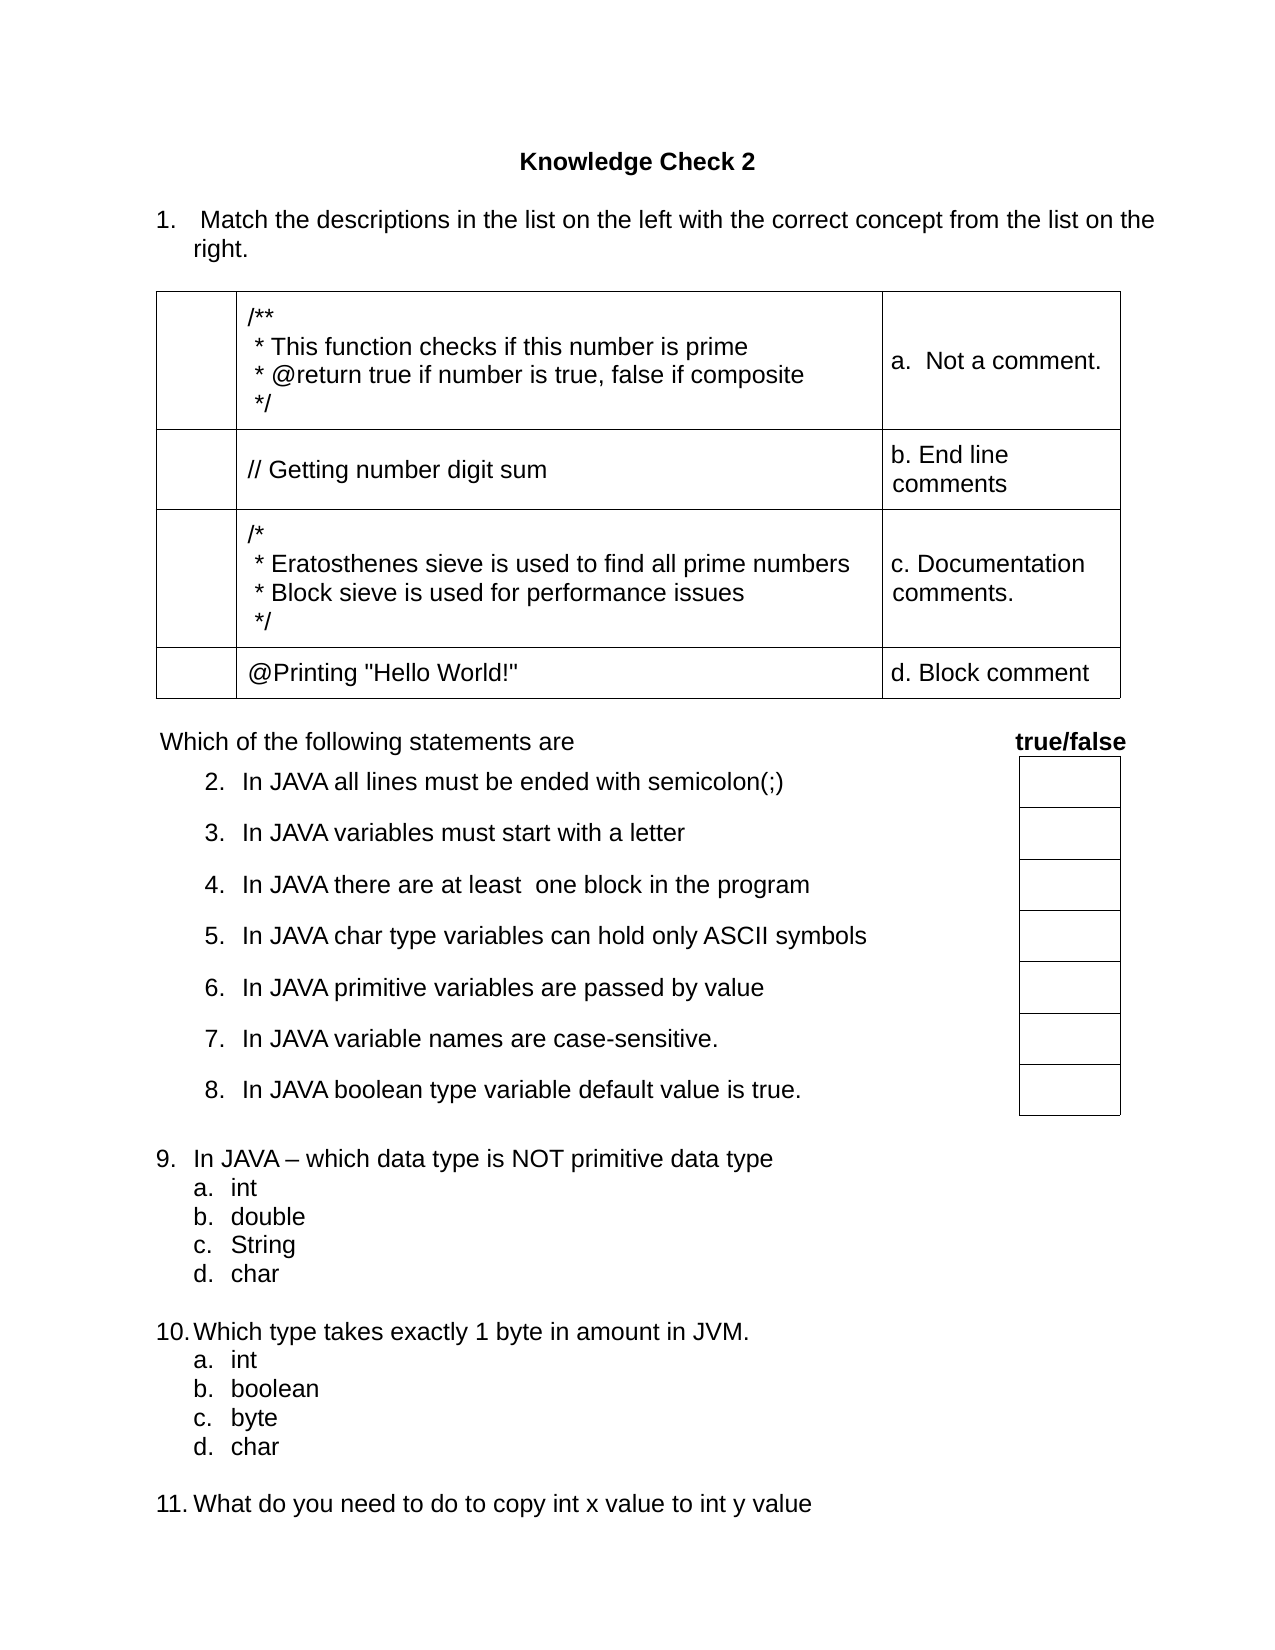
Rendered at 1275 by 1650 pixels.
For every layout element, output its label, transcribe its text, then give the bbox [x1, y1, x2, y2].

table_header [1020, 757, 1120, 807]
list char [193, 1432, 1157, 1460]
list Which type takes exactly 1 byte in amount in JVM. [156, 1317, 1157, 1345]
table_cell In JAVA variables must start with a letter [156, 807, 1019, 858]
table_cell In JAVA boolean type variable default value is true. [156, 1064, 1019, 1115]
table_cell [1020, 1065, 1120, 1115]
subtitle int [193, 1173, 1157, 1202]
table_cell [1020, 808, 1120, 858]
table_cell // Getting number digit sum [237, 430, 882, 509]
table_cell b. End line comments [883, 430, 1120, 509]
table_header [157, 292, 236, 429]
table_cell [1020, 1014, 1120, 1064]
subtitle In JAVA – which data type is NOT primitive data type [156, 1144, 1157, 1173]
list boolean [193, 1374, 1157, 1403]
table_cell [157, 648, 236, 698]
table_cell In JAVA char type variables can hold only ASCII symbols [156, 910, 1019, 961]
table_header a. Not a comment. [883, 292, 1120, 429]
list What do you need to do to copy int x value to int y value [156, 1489, 1157, 1518]
table_header /** * This function checks if this number is prime * @return true if number is true, false if composite */ [237, 292, 882, 429]
table_cell [1020, 911, 1120, 961]
table_cell d. Block comment [883, 648, 1120, 698]
table_cell In JAVA variable names are case-sensitive. [156, 1013, 1019, 1064]
table_header In JAVA all lines must be ended with semicolon(;) [156, 756, 1019, 807]
table_cell In JAVA primitive variables are passed by value [156, 961, 1019, 1012]
table_cell [157, 430, 236, 509]
subtitle double [193, 1202, 1157, 1230]
table_cell In JAVA there are at least one block in the program [156, 859, 1019, 910]
list Match the descriptions in the list on the left with the correct concept from the list on the right. [156, 205, 1157, 262]
table_cell [1020, 860, 1120, 910]
list int [193, 1345, 1157, 1374]
table_cell /* * Eratosthenes sieve is used to find all prime numbers * Block sieve is used for performance issues */ [237, 510, 882, 647]
subtitle String [193, 1230, 1157, 1259]
subtitle char [193, 1259, 1157, 1288]
table_cell @Printing "Hello World!" [237, 648, 882, 698]
table_cell [157, 510, 236, 647]
list byte [193, 1403, 1157, 1432]
text Knowledge Check 2 [118, 147, 1157, 176]
text Which of the following statements are true/false [118, 727, 1157, 756]
table_cell [1020, 962, 1120, 1012]
table_cell c. Documentation comments. [883, 510, 1120, 647]
